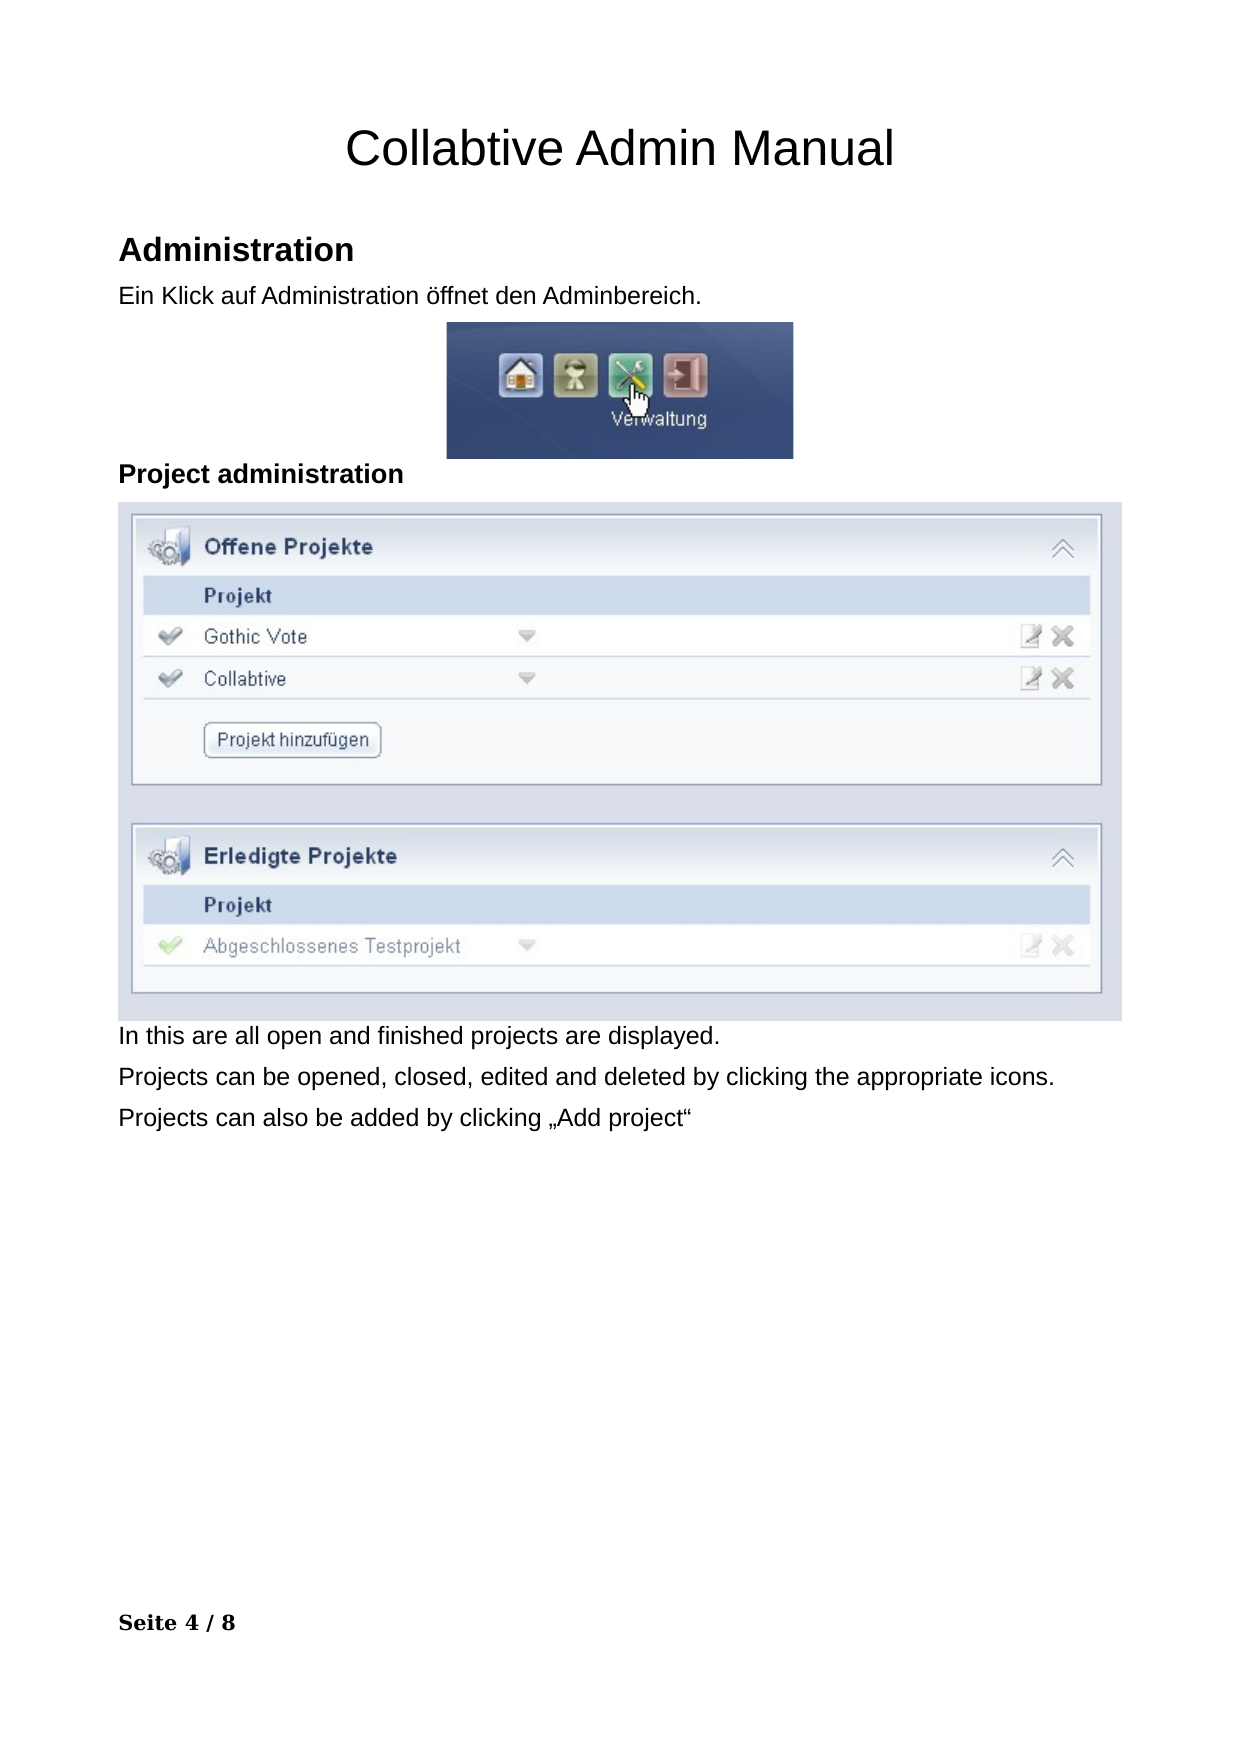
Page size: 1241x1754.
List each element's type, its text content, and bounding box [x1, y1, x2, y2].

picture [118, 502, 1122, 1021]
text Projects can be opened, closed, edited and deleted by clicking the appropriate icons. [118, 1062, 1122, 1091]
subtitle Project administration [118, 347, 1122, 490]
picture [446, 322, 794, 459]
text Projects can also be added by clicking „Add project“ [118, 1103, 1122, 1132]
subtitle Administration [118, 230, 1122, 269]
text Ein Klick auf Administration öffnet den Adminbereich. [118, 281, 1122, 310]
text In this are all open and finished projects are displayed. [118, 1021, 1122, 1049]
